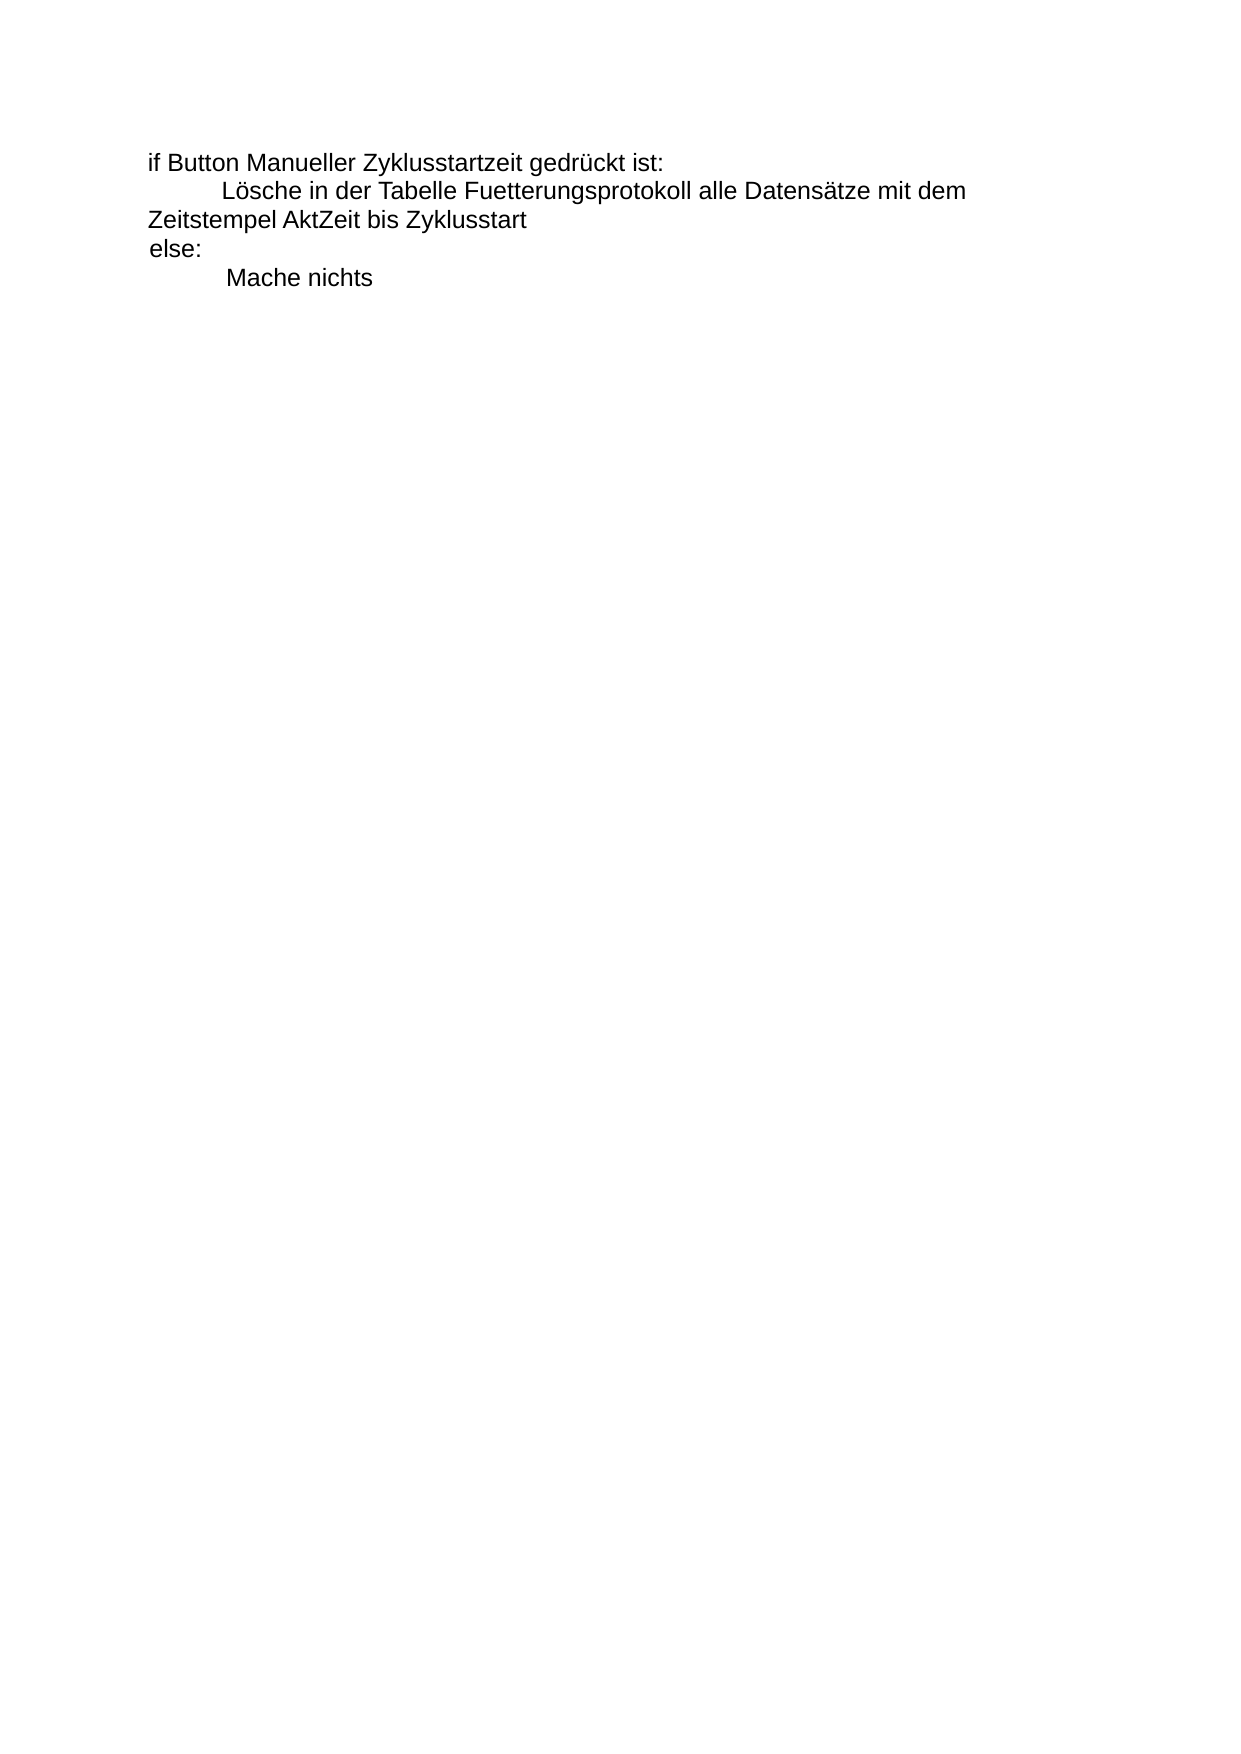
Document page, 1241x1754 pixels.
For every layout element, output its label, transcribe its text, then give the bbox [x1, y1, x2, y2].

text if Button Manueller Zyklusstartzeit gedrückt ist: [148, 148, 1093, 176]
text Lösche in der Tabelle Fuetterungsprotokoll alle Datensätze mit dem Zeitstempel AktZeit bis Zyklusstart [148, 176, 1093, 234]
text Mache nichts [149, 263, 1093, 291]
text else: [149, 234, 1093, 263]
